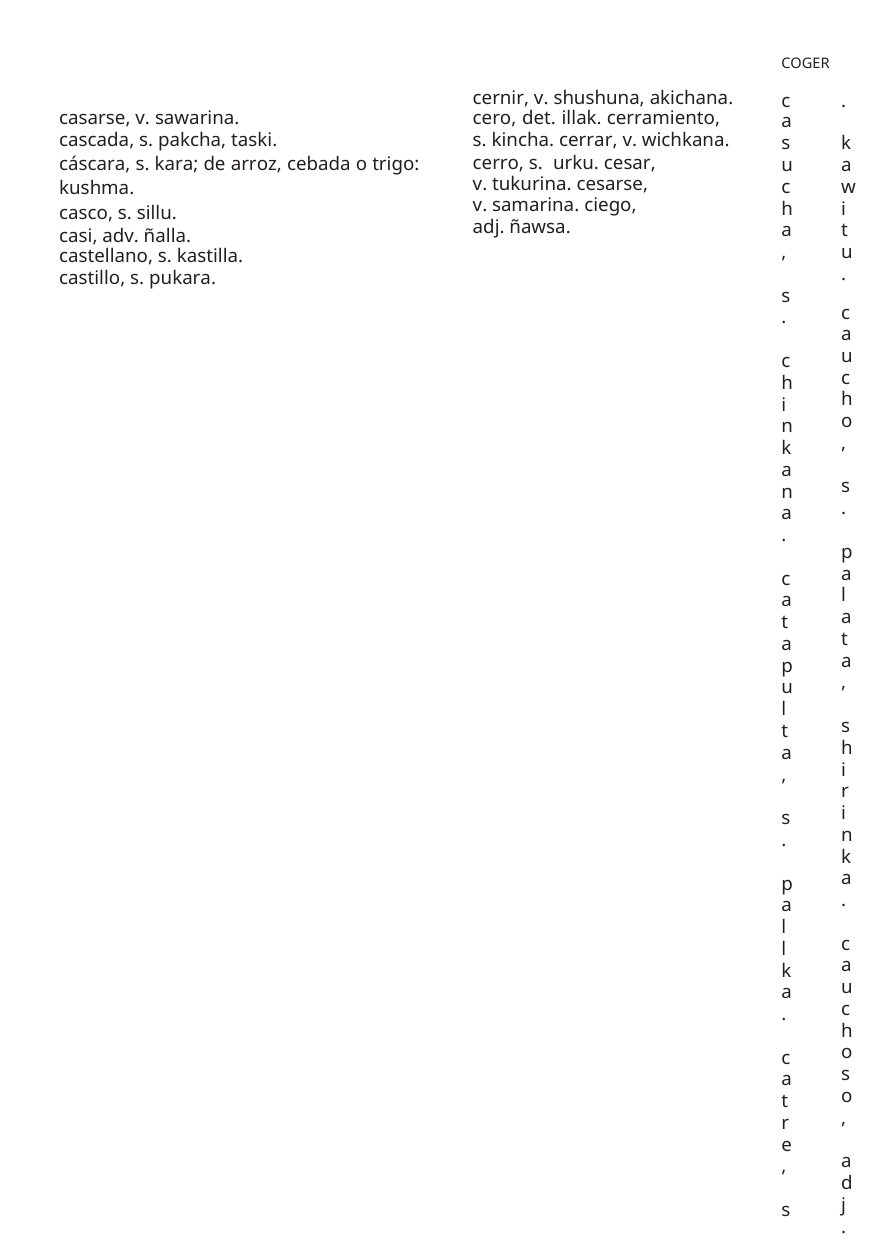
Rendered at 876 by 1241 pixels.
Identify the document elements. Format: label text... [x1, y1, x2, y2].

text COGER [781, 53, 856, 73]
text casco, s. sillu. [59, 200, 425, 224]
text cascada, s. pakcha, taski. [59, 129, 425, 151]
text cernir, v. shushuna, akichana. cero, det. illak. cerramiento, s. kincha. cerrar, v. wichkana. [472, 87, 735, 152]
text casi, adv. ñalla. castellano, s. kastilla. castillo, s. pukara. [59, 225, 261, 290]
text cerro, s. urku. cesar, v. tukurina. cesarse, v. samarina. ciego, adj. ñawsa. [472, 152, 666, 239]
text cáscara, s. kara; de arroz, cebada o trigo: kushma. [59, 151, 425, 200]
text casarse, v. sawarina. [59, 104, 425, 129]
